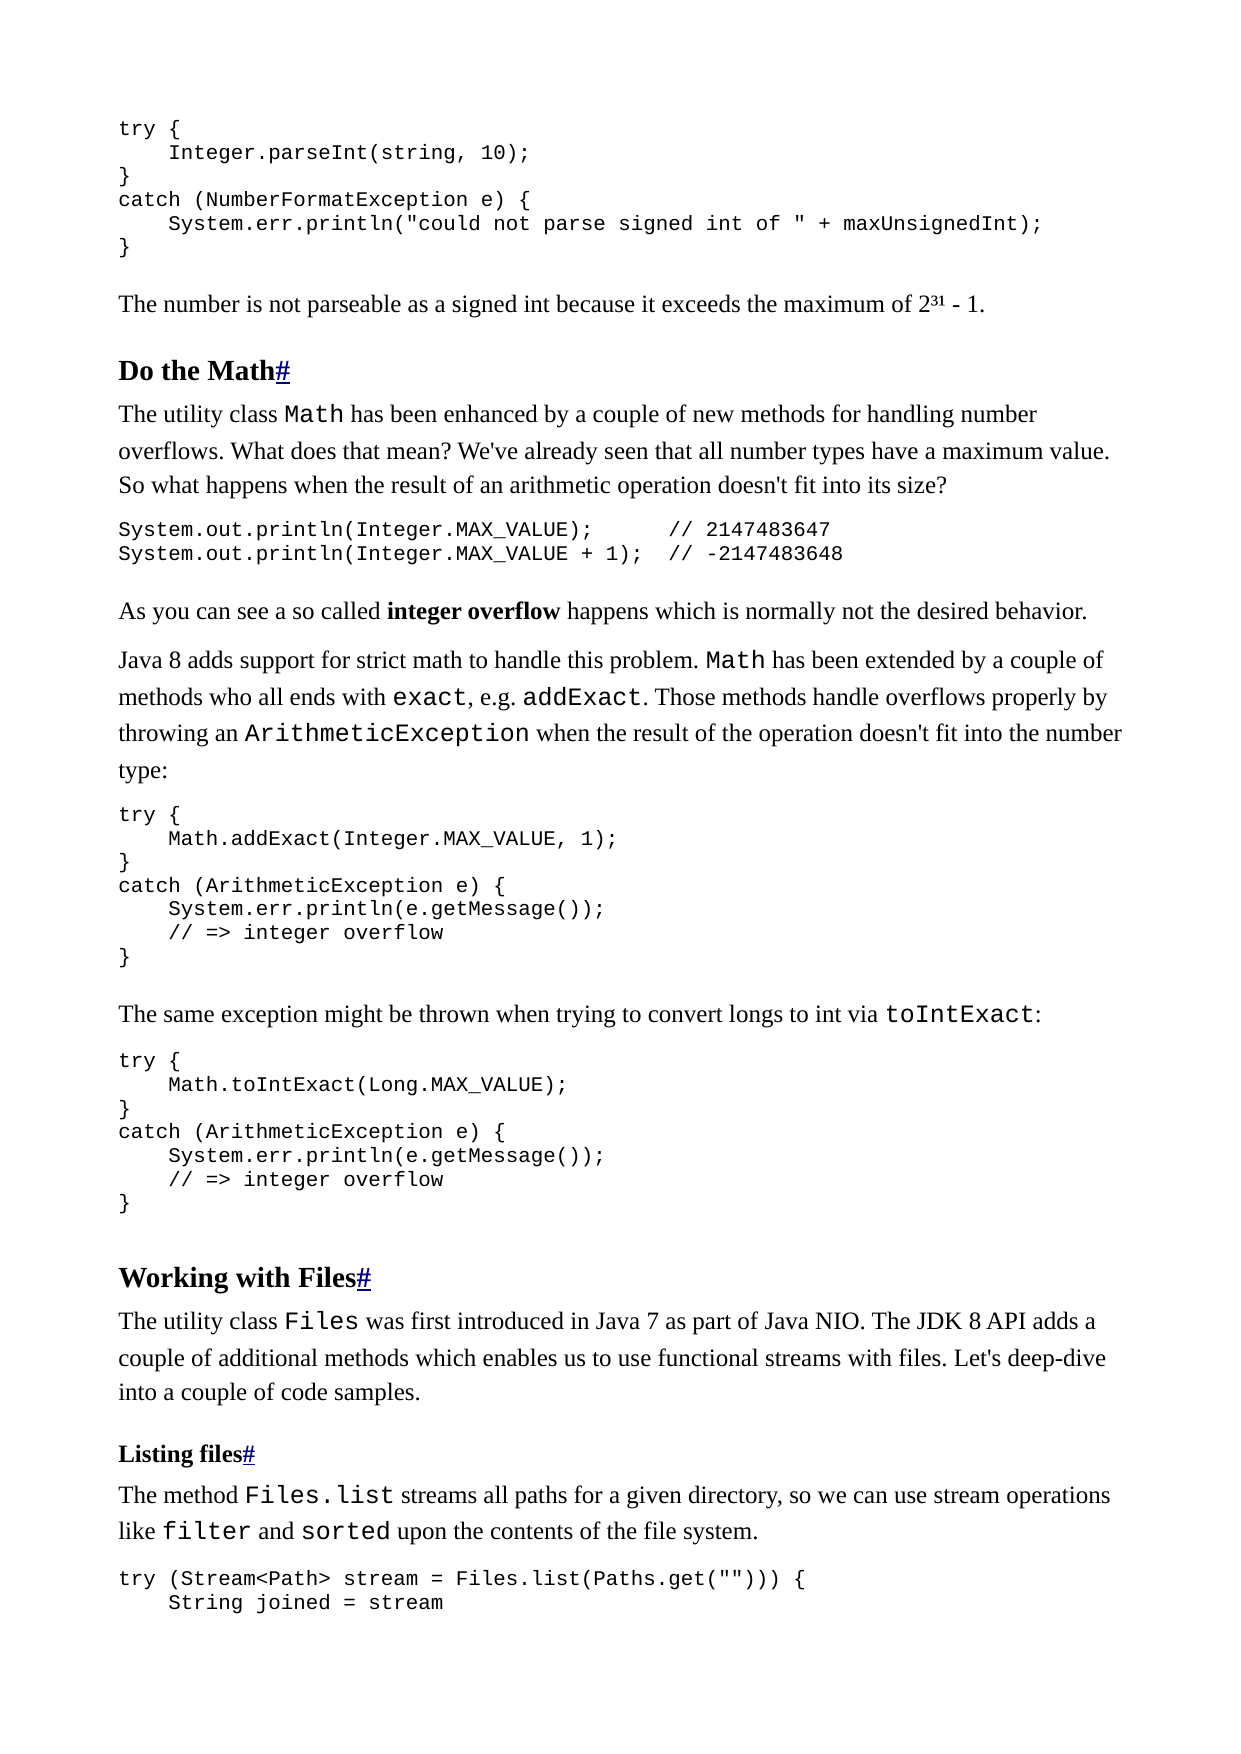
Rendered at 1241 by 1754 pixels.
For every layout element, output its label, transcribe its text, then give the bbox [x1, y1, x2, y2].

text System.out.println(Integer.MAX_VALUE); // 2147483647 [118, 519, 1122, 543]
text try { [118, 118, 1122, 142]
text catch (ArithmeticException e) { [118, 875, 1122, 898]
text } [118, 946, 1122, 969]
text } [118, 236, 1122, 260]
text System.err.println("could not parse signed int of " + maxUnsignedInt); [118, 213, 1122, 236]
text Java 8 adds support for strict math to handle this problem. Math has been extended by a couple of methods who all ends with exact, e.g. addExact. Those methods handle overflows properly by throwing an ArithmeticException when the result of the operation doesn't fit into the number type: [118, 645, 1122, 783]
text // => integer overflow [118, 1169, 1122, 1192]
text catch (NumberFormatException e) { [118, 189, 1122, 213]
text The utility class Math has been enhanced by a couple of new methods for handling number overflows. What does that mean? We've already seen that all number types have a maximum value. So what happens when the result of an arithmetic operation doesn't fit into its size? [118, 399, 1122, 499]
subtitle Working with Files# [118, 1260, 1122, 1293]
text As you can see a so called integer overflow happens which is normally not the desired behavior. [118, 596, 1122, 625]
text try (Stream<Path> stream = Files.list(Paths.get(""))) { [118, 1568, 1122, 1592]
text System.err.println(e.getMessage()); [118, 1145, 1122, 1169]
text String joined = stream [118, 1592, 1122, 1615]
text Integer.parseInt(string, 10); [118, 142, 1122, 165]
text } [118, 1192, 1122, 1216]
subtitle Do the Math# [118, 353, 1122, 387]
subtitle Listing files# [118, 1439, 1122, 1467]
text try { [118, 804, 1122, 827]
text System.out.println(Integer.MAX_VALUE + 1); // -2147483648 [118, 543, 1122, 567]
text catch (ArithmeticException e) { [118, 1121, 1122, 1145]
text Math.addExact(Integer.MAX_VALUE, 1); [118, 827, 1122, 851]
text Math.toIntExact(Long.MAX_VALUE); [118, 1074, 1122, 1098]
text } [118, 165, 1122, 189]
text } [118, 1098, 1122, 1121]
text The utility class Files was first introduced in Java 7 as part of Java NIO. The JDK 8 API adds a couple of additional methods which enables us to use functional streams with files. Let's deep-dive into a couple of code samples. [118, 1306, 1122, 1406]
text System.err.println(e.getMessage()); [118, 898, 1122, 922]
text The number is not parseable as a signed int because it exceeds the maximum of 2³¹ - 1. [118, 289, 1122, 318]
text } [118, 851, 1122, 875]
text The method Files.list streams all paths for a given directory, so we can use stream operations like filter and sorted upon the contents of the file system. [118, 1480, 1122, 1547]
text The same exception might be thrown when trying to convert longs to int via toIntExact: [118, 999, 1122, 1030]
text // => integer overflow [118, 922, 1122, 946]
text try { [118, 1050, 1122, 1074]
